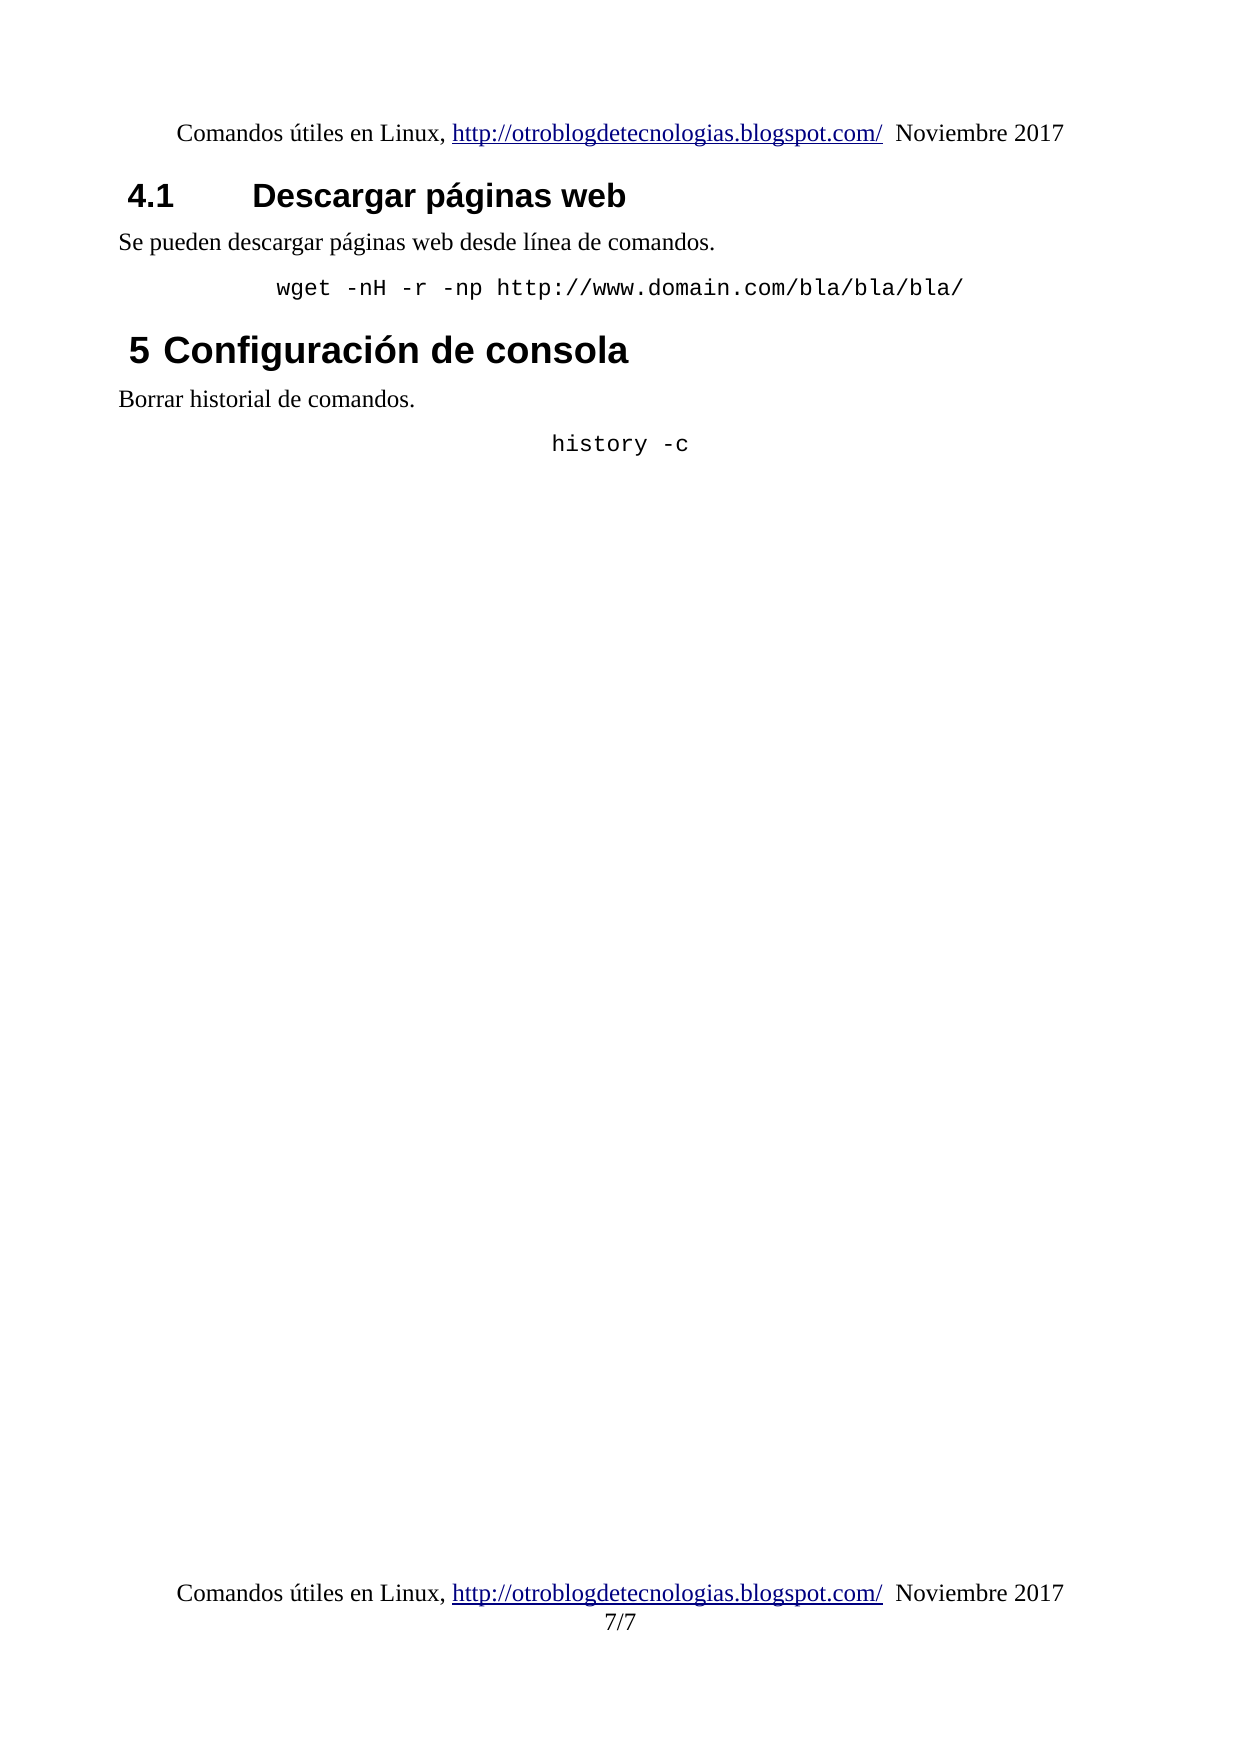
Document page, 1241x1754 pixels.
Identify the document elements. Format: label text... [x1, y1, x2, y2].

text history -c [118, 433, 1122, 459]
subtitle Descargar páginas web [118, 176, 1122, 215]
subtitle Configuración de consola [118, 327, 1122, 371]
text wget -nH -r -np http://www.domain.com/bla/bla/bla/ [118, 277, 1122, 302]
text Borrar historial de comandos. [118, 384, 1122, 412]
text Se pueden descargar páginas web desde línea de comandos. [118, 227, 1122, 256]
